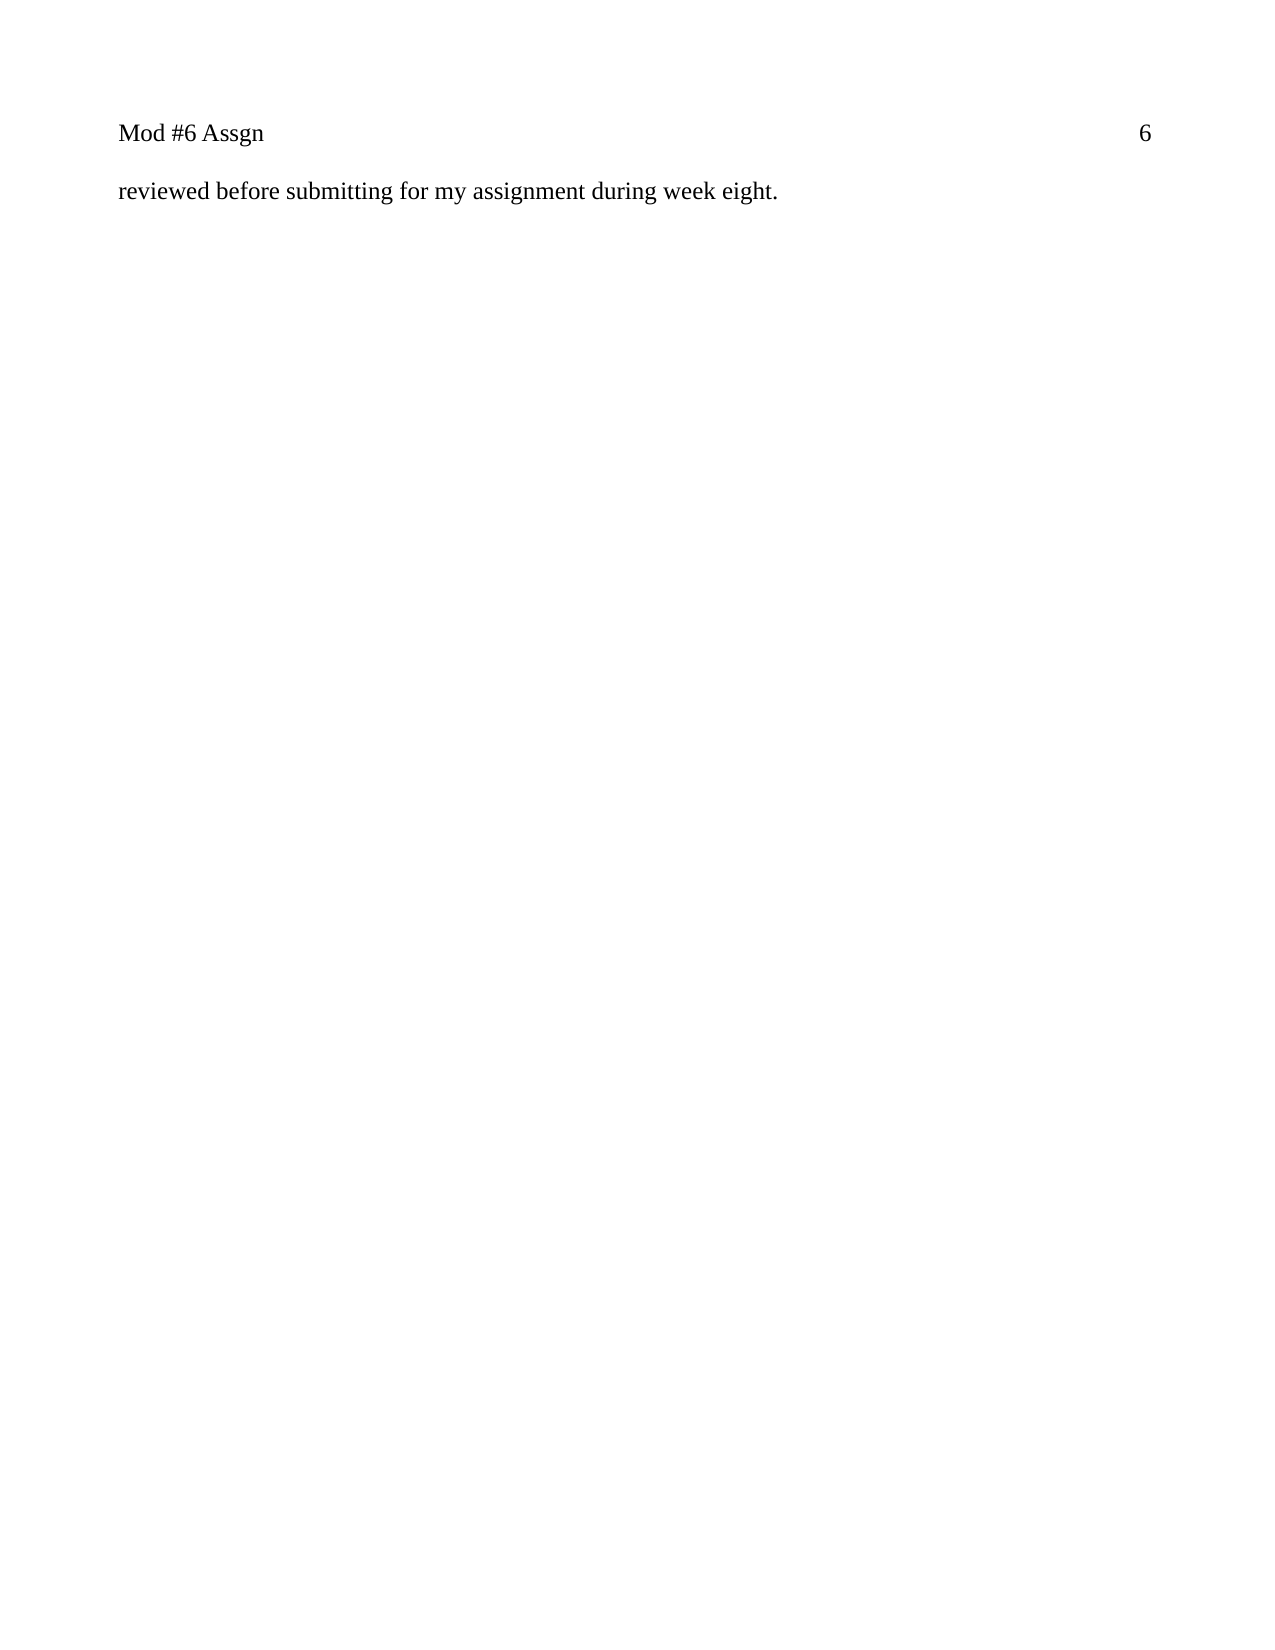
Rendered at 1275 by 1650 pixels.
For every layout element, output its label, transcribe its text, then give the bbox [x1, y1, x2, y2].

text reviewed before submitting for my assignment during week eight. [118, 176, 1157, 205]
